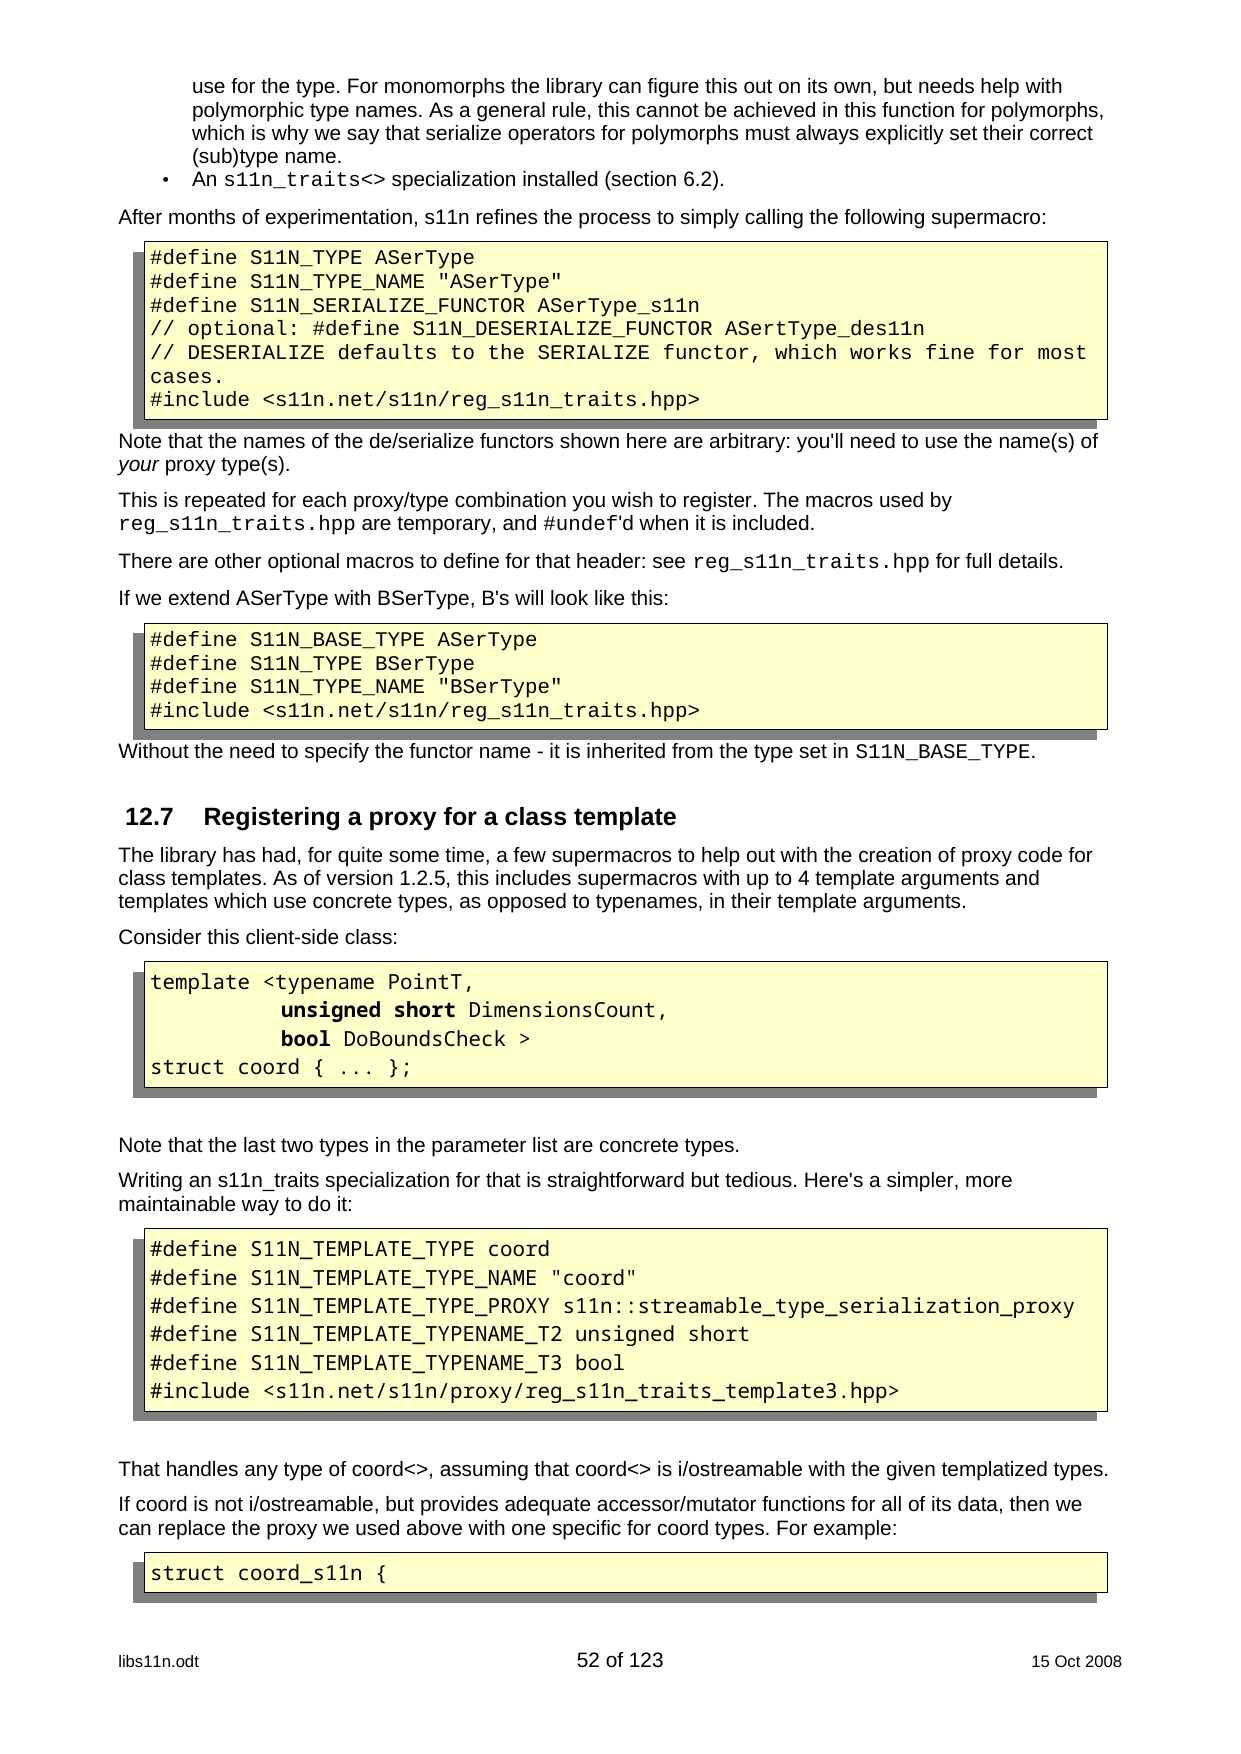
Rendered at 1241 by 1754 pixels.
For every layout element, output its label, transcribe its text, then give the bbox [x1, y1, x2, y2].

text If we extend ASerType with BSerType, B's will look like this: [118, 587, 1122, 610]
text #include <s11n.net/s11n/proxy/reg_s11n_traits_template3.hpp> [145, 1370, 1107, 1411]
text There are other optional macros to define for that header: see reg_s11n_traits.hpp for full details. [118, 549, 1122, 574]
list An s11n_traits<> specialization installed (section 6.2). [162, 168, 1122, 193]
text unsigned short DimensionsCount, [145, 989, 1107, 1018]
text Consider this client-side class: [118, 925, 1122, 948]
text #include <s11n.net/s11n/reg_s11n_traits.hpp> [145, 383, 1107, 419]
list use for the type. For monomorphs the library can figure this out on its own, but needs help with polymorphic type names. As a general rule, this cannot be achieved in this function for polymorphs, which is why we say that serialize operators for polymorphs must always explicitly set their correct (sub)type name. [162, 75, 1122, 168]
text Note that the last two types in the parameter list are concrete types. [118, 1133, 1122, 1157]
text #define S11N_BASE_TYPE ASerType [145, 624, 1107, 646]
text // DESERIALIZE defaults to the SERIALIZE functor, which works fine for most cases. [145, 336, 1107, 383]
text struct coord { ... }; [145, 1046, 1107, 1087]
text After months of experimentation, s11n refines the process to simply calling the following supermacro: [118, 206, 1122, 229]
text This is repeated for each proxy/type combination you wish to register. The macros used by reg_s11n_traits.hpp are temporary, and #undef'd when it is included. [118, 488, 1122, 537]
text The library has had, for quite some time, a few supermacros to help out with the creation of proxy code for class templates. As of version 1.2.5, this includes supermacros with up to 4 template arguments and templates which use concrete types, as opposed to typenames, in their template arguments. [118, 843, 1122, 913]
text #define S11N_SERIALIZE_FUNCTOR ASerType_s11n [145, 288, 1107, 312]
text bool DoBoundsCheck > [145, 1018, 1107, 1046]
text #define S11N_TYPE_NAME "BSerType" [145, 670, 1107, 694]
text If coord is not i/ostreamable, but provides adequate accessor/mutator functions for all of its data, then we can replace the proxy we used above with one specific for coord types. For example: [118, 1493, 1122, 1539]
text #define S11N_TYPE_NAME "ASerType" [145, 265, 1107, 288]
text #define S11N_TYPE BSerType [145, 646, 1107, 670]
text Writing an s11n_traits specialization for that is straightforward but tedious. Here's a simpler, more maintainable way to do it: [118, 1169, 1122, 1216]
text Note that the names of the de/serialize functors shown here are arbitrary: you'll need to use the name(s) of your proxy type(s). [118, 429, 1122, 476]
text #define S11N_TEMPLATE_TYPE coord [145, 1229, 1107, 1256]
text template <typename PointT, [145, 962, 1107, 989]
text That handles any type of coord<>, assuming that coord<> is i/ostreamable with the given templatized types. [118, 1457, 1122, 1480]
text #define S11N_TEMPLATE_TYPE_PROXY s11n::streamable_type_serialization_proxy [145, 1285, 1107, 1313]
text #define S11N_TEMPLATE_TYPE_NAME "coord" [145, 1256, 1107, 1285]
text #define S11N_TEMPLATE_TYPENAME_T2 unsigned short [145, 1313, 1107, 1342]
text #include <s11n.net/s11n/reg_s11n_traits.hpp> [145, 694, 1107, 729]
text struct coord_s11n { [145, 1553, 1107, 1592]
text #define S11N_TYPE ASerType [145, 242, 1107, 265]
subtitle Registering a proxy for a class template [118, 803, 1122, 831]
text #define S11N_TEMPLATE_TYPENAME_T3 bool [145, 1342, 1107, 1370]
text // optional: #define S11N_DESERIALIZE_FUNCTOR ASertType_des11n [145, 312, 1107, 336]
text Without the need to specify the functor name - it is inherited from the type set in S11N_BASE_TYPE. [118, 740, 1122, 765]
